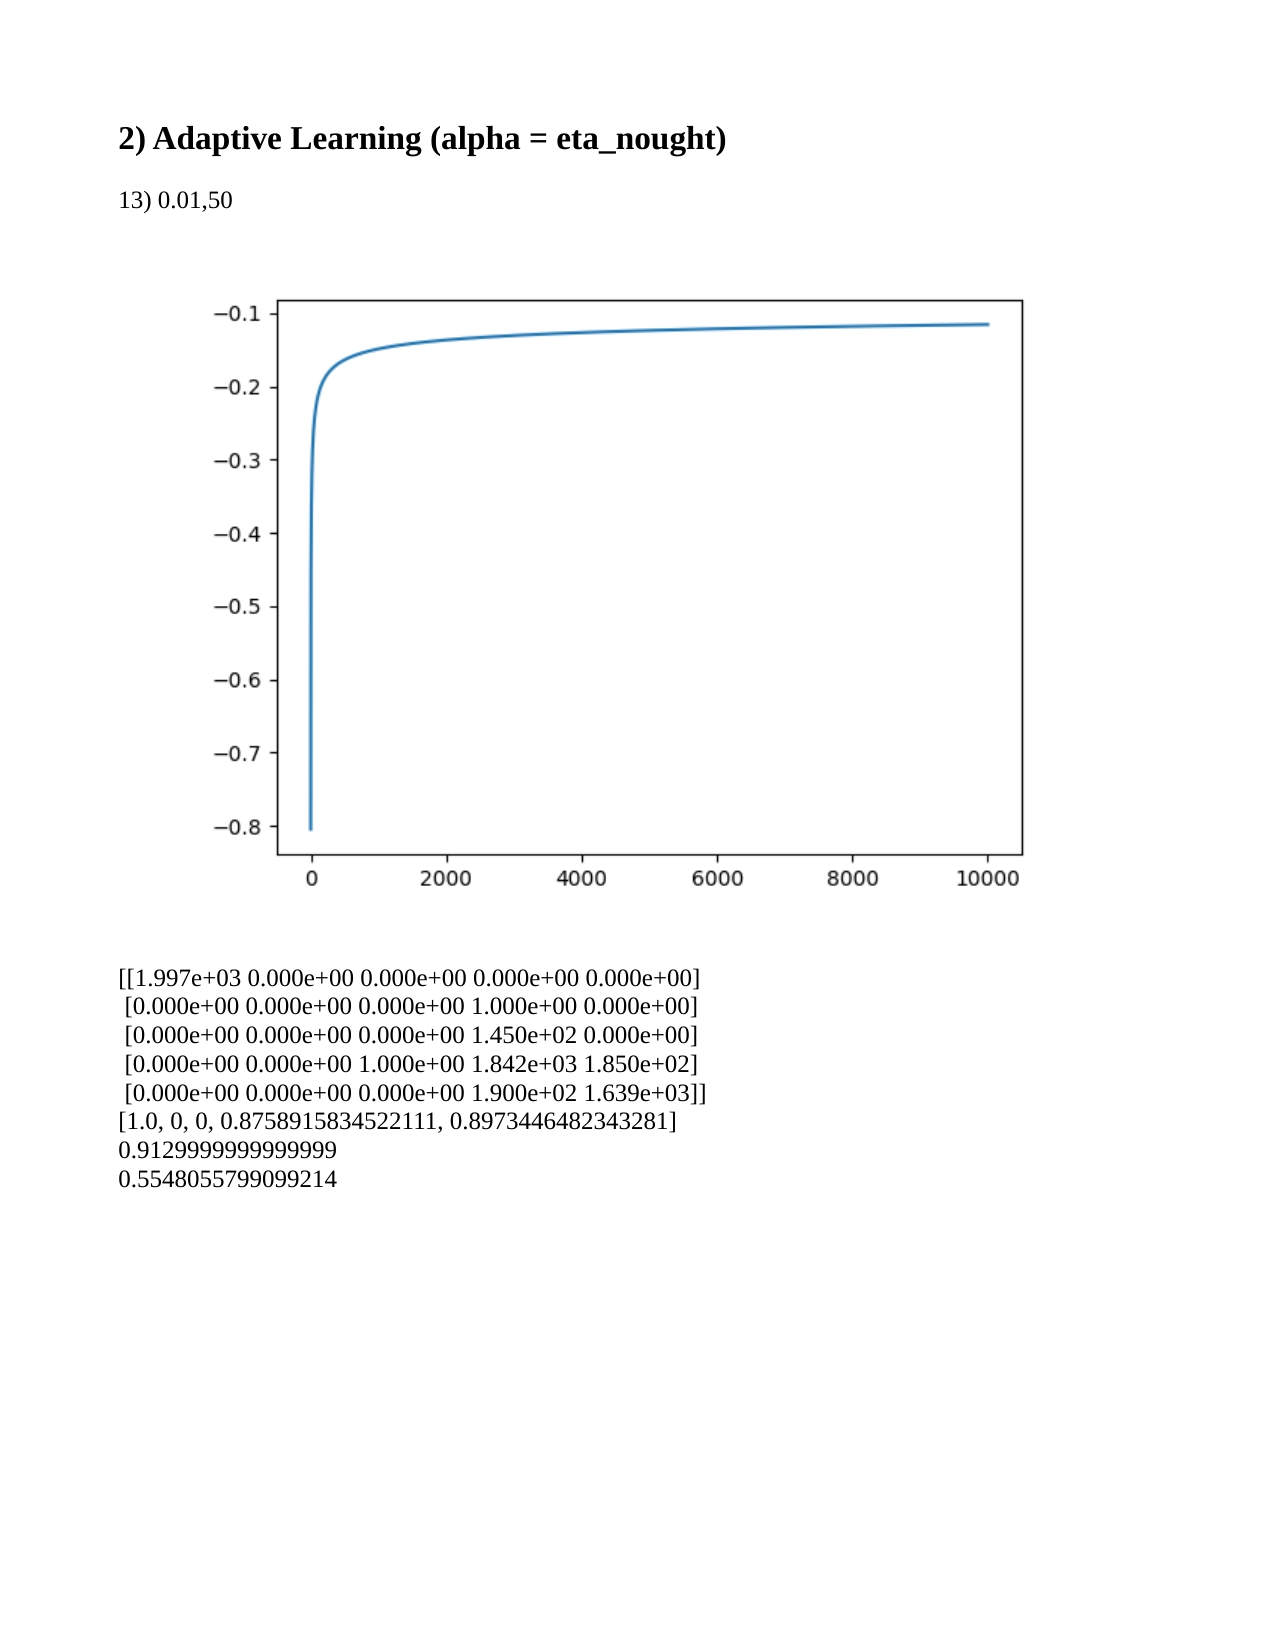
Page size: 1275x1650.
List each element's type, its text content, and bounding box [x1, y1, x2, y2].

text [0.000e+00 0.000e+00 1.000e+00 1.842e+03 1.850e+02] [118, 1049, 1157, 1078]
text 2) Adaptive Learning (alpha = eta_nought) [118, 118, 1157, 156]
picture [157, 213, 1118, 934]
text [[1.997e+03 0.000e+00 0.000e+00 0.000e+00 0.000e+00] [118, 963, 1157, 991]
text [0.000e+00 0.000e+00 0.000e+00 1.900e+02 1.639e+03]] [118, 1078, 1157, 1106]
text [0.000e+00 0.000e+00 0.000e+00 1.450e+02 0.000e+00] [118, 1020, 1157, 1049]
text 0.5548055799099214 [118, 1164, 1157, 1193]
text 13) 0.01,50 [118, 185, 1157, 214]
text 0.9129999999999999 [118, 1135, 1157, 1164]
text [1.0, 0, 0, 0.8758915834522111, 0.8973446482343281] [118, 1106, 1157, 1135]
text [0.000e+00 0.000e+00 0.000e+00 1.000e+00 0.000e+00] [118, 991, 1157, 1020]
